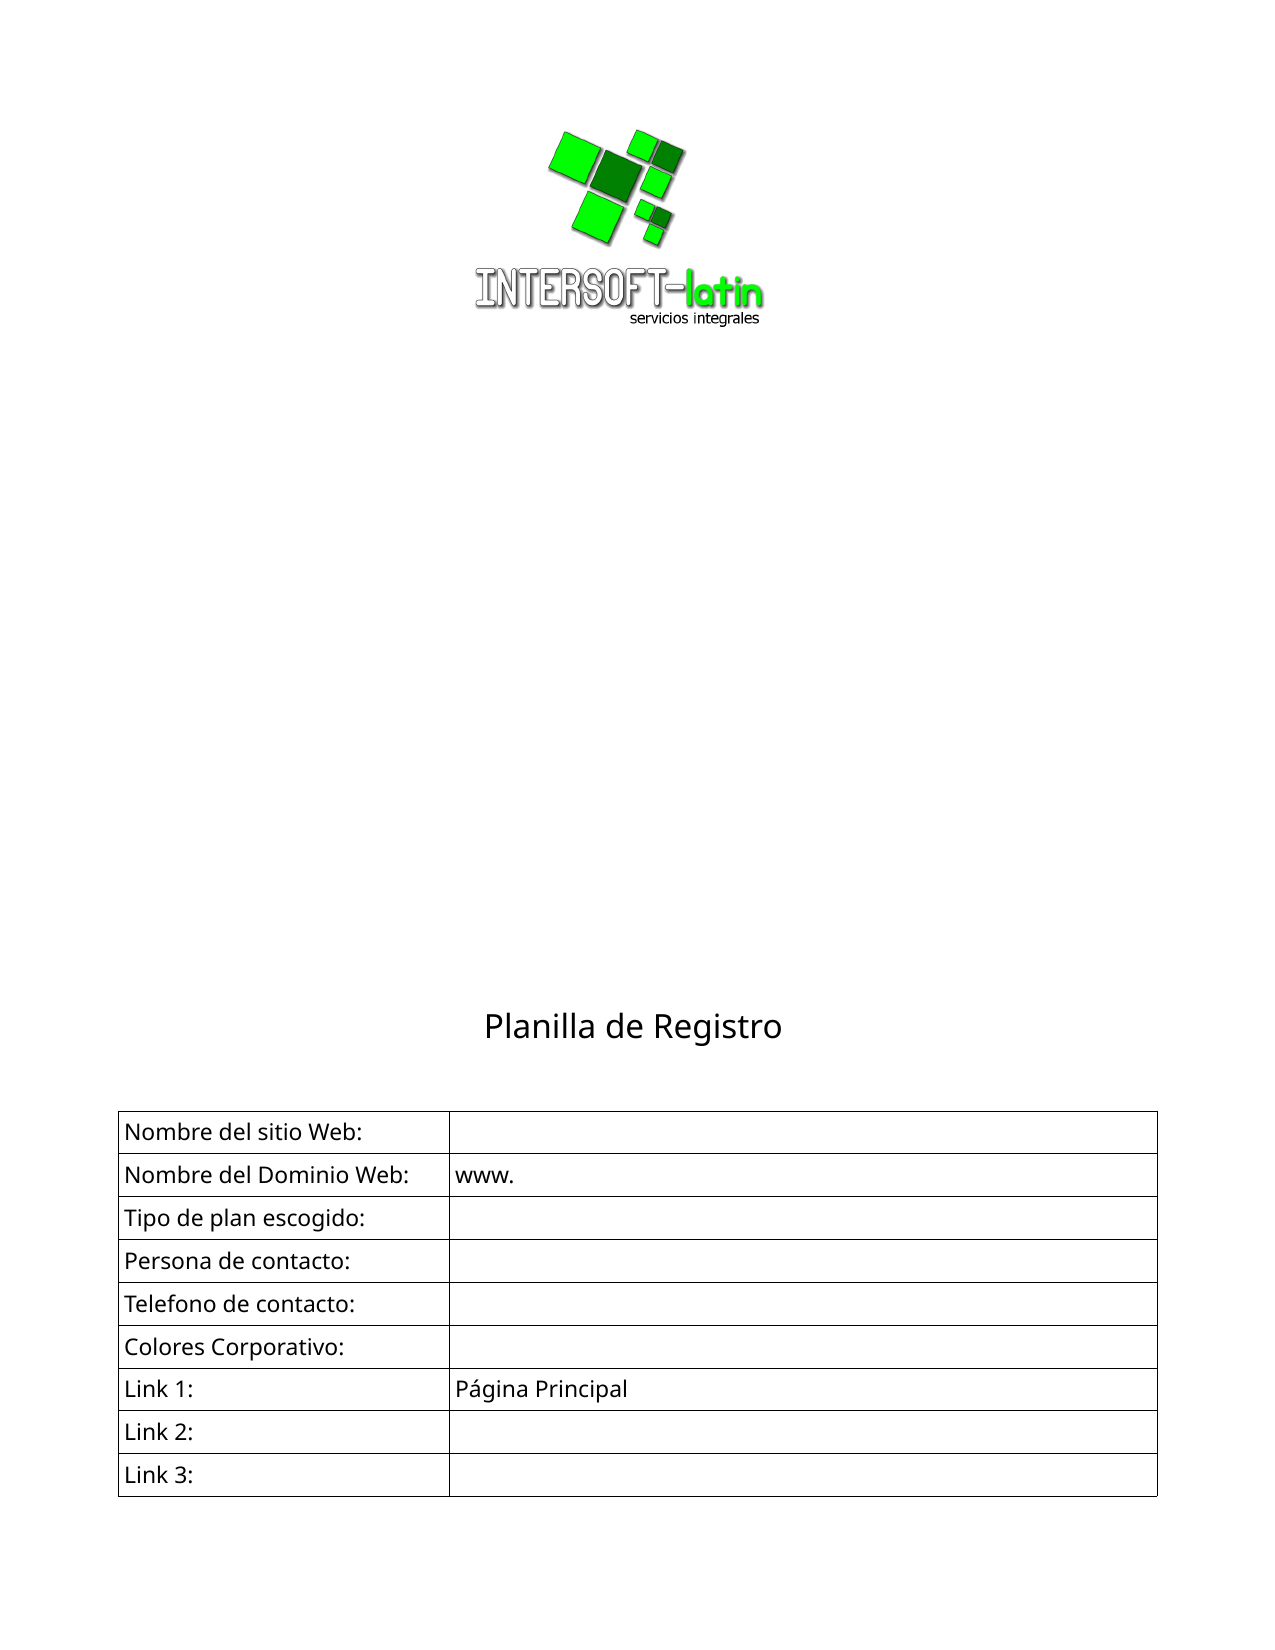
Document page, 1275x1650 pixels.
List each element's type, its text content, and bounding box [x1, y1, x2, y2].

table_cell [450, 1454, 1157, 1496]
table_cell Persona de contacto: [119, 1240, 449, 1282]
table_header [450, 1112, 1157, 1153]
table_cell [450, 1326, 1157, 1367]
table_cell www. [450, 1154, 1157, 1196]
table_header Nombre del sitio Web: [119, 1112, 449, 1153]
table_cell Colores Corporativo: [119, 1326, 449, 1367]
table_cell Tipo de plan escogido: [119, 1197, 449, 1239]
table_cell Telefono de contacto: [119, 1283, 449, 1324]
table_cell [450, 1411, 1157, 1453]
table_cell Link 1: [119, 1369, 449, 1410]
table_cell [450, 1197, 1157, 1239]
table_cell Link 2: [119, 1411, 449, 1453]
text Planilla de Registro [118, 1003, 1157, 1048]
table_cell [450, 1283, 1157, 1324]
table_cell Página Principal [450, 1369, 1157, 1410]
picture [456, 123, 793, 331]
table_cell [450, 1240, 1157, 1282]
table_cell Link 3: [119, 1454, 449, 1496]
table_cell Nombre del Dominio Web: [119, 1154, 449, 1196]
